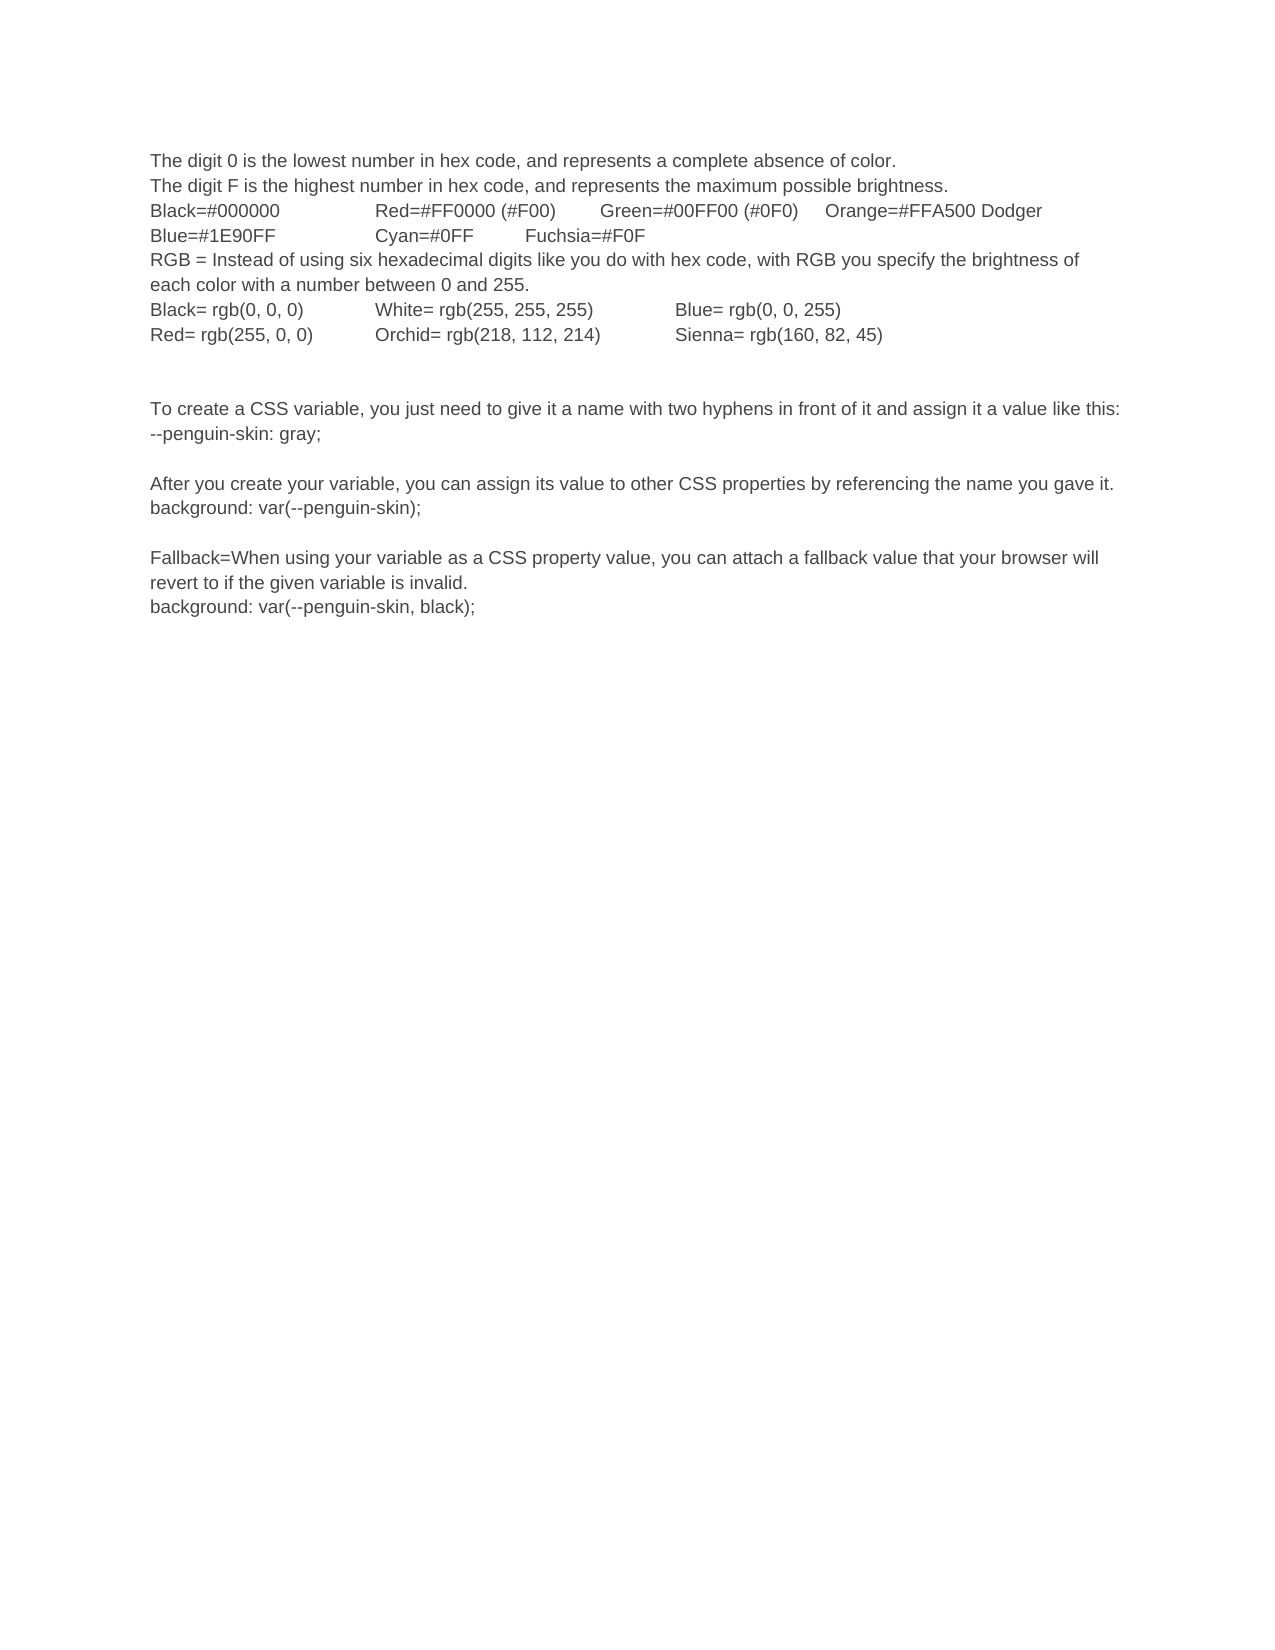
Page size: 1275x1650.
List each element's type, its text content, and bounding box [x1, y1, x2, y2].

text background: var(--penguin-skin); [150, 497, 1125, 519]
text The digit F is the highest number in hex code, and represents the maximum possible brightness. [150, 175, 1125, 196]
text Red= rgb(255, 0, 0) Orchid= rgb(218, 112, 214) Sienna= rgb(160, 82, 45) [150, 323, 1125, 345]
text background: var(--penguin-skin, black); [150, 596, 1125, 618]
text Black=#000000 Red=#FF0000 (#F00) Green=#00FF00 (#0F0) Orange=#FFA500 Dodger Blue=#1E90FF Cyan=#0FF Fuchsia=#F0F [150, 199, 1125, 246]
text Fallback=When using your variable as a CSS property value, you can attach a fallback value that your browser will revert to if the given variable is invalid. [150, 547, 1125, 593]
text RGB = Instead of using six hexadecimal digits like you do with hex code, with RGB you specify the brightness of each color with a number between 0 and 255. [150, 249, 1125, 296]
text --penguin-skin: gray; [150, 423, 1125, 444]
text After you create your variable, you can assign its value to other CSS properties by referencing the name you gave it. [150, 472, 1125, 494]
text To create a CSS variable, you just need to give it a name with two hyphens in front of it and assign it a value like this: [150, 398, 1125, 419]
text The digit 0 is the lowest number in hex code, and represents a complete absence of color. [150, 150, 1125, 172]
text Black= rgb(0, 0, 0) White= rgb(255, 255, 255) Blue= rgb(0, 0, 255) [150, 299, 1125, 320]
